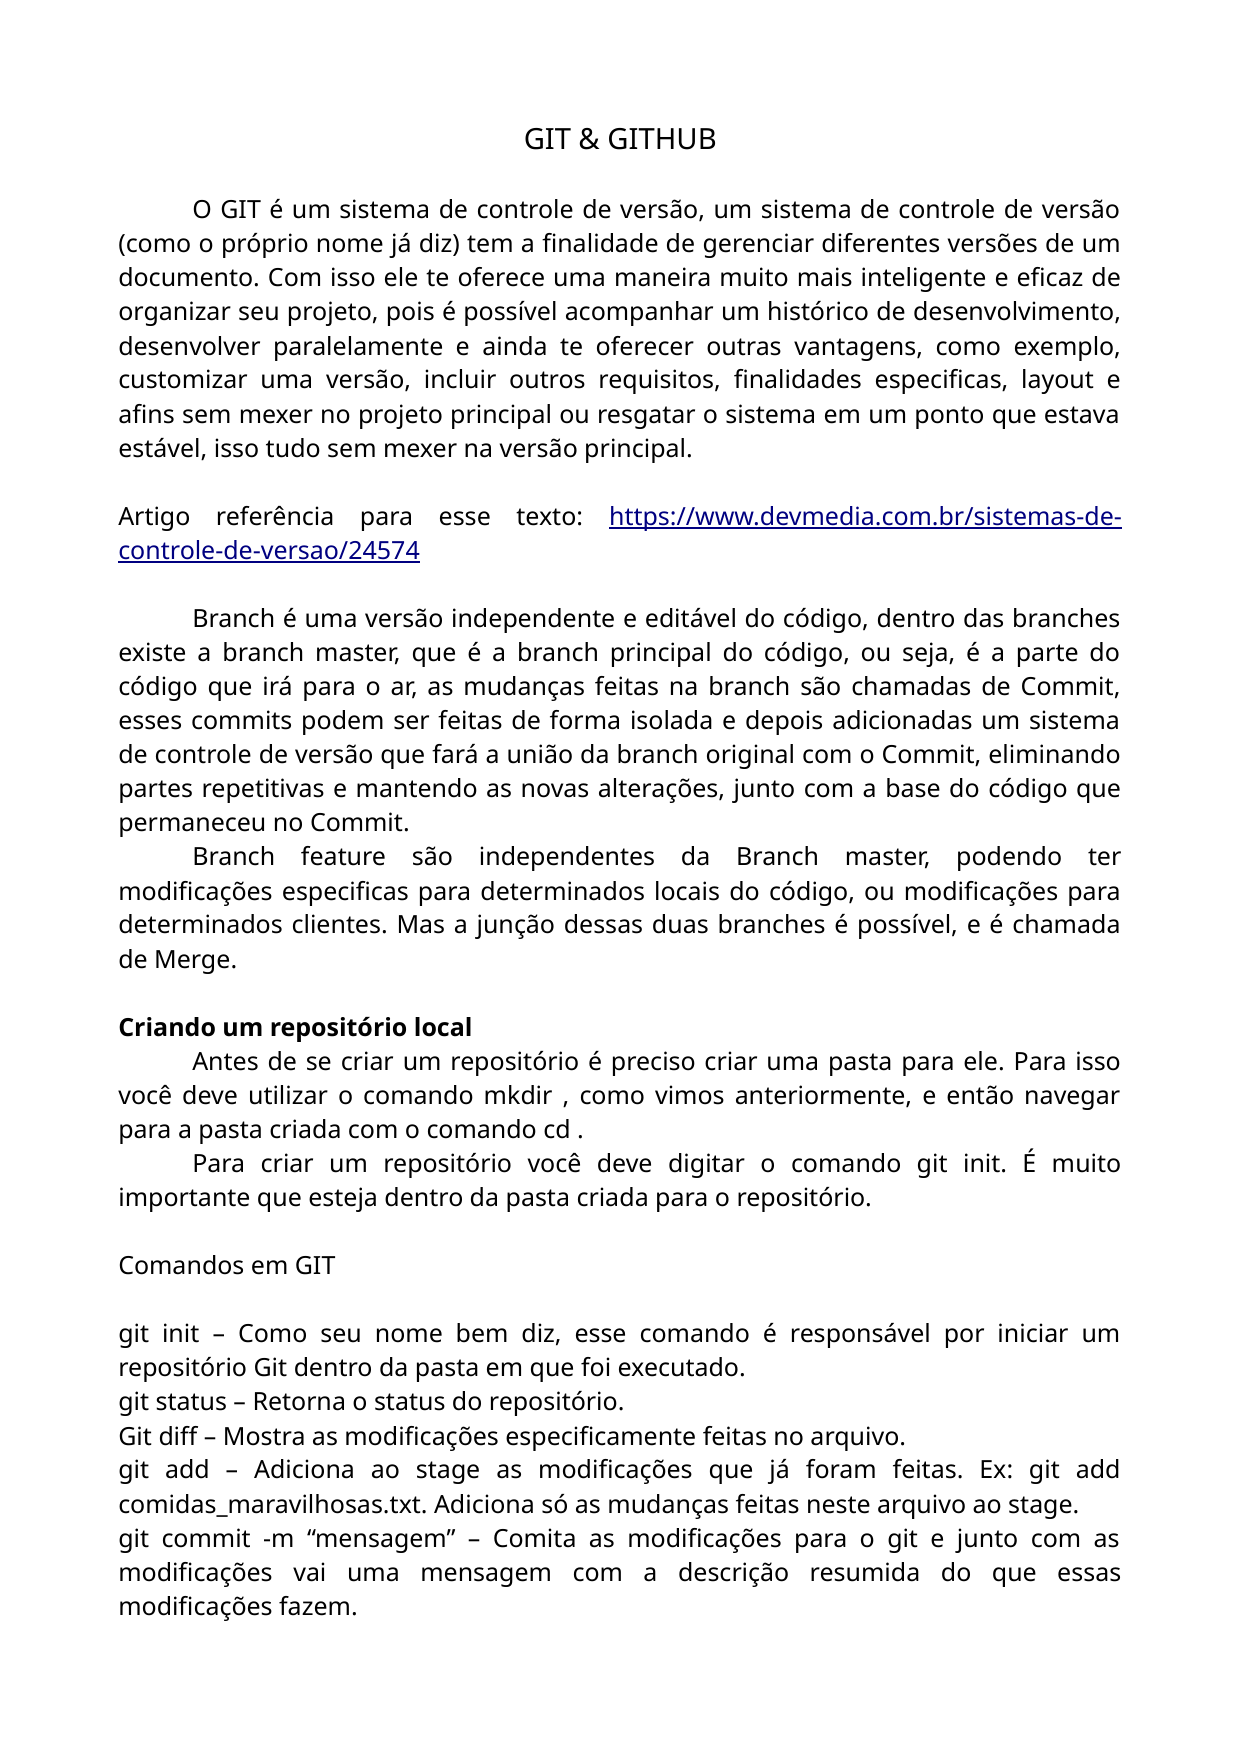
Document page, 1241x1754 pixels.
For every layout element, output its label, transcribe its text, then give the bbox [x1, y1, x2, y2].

text Para criar um repositório você deve digitar o comando git init. É muito importante que esteja dentro da pasta criada para o repositório. [118, 1146, 1122, 1214]
text Artigo referência para esse texto: https://www.devmedia.com.br/sistemas-de-controle-de-versao/24574 [118, 498, 1122, 567]
text git status – Retorna o status do repositório. [118, 1384, 1122, 1418]
text O GIT é um sistema de controle de versão, um sistema de controle de versão (como o próprio nome já diz) tem a finalidade de gerenciar diferentes versões de um documento. Com isso ele te oferece uma maneira muito mais inteligente e eficaz de organizar seu projeto, pois é possível acompanhar um histórico de desenvolvimento, desenvolver paralelamente e ainda te oferecer outras vantagens, como exemplo, customizar uma versão, incluir outros requisitos, finalidades especificas, layout e afins sem mexer no projeto principal ou resgatar o sistema em um ponto que estava estável, isso tudo sem mexer na versão principal. [118, 192, 1122, 464]
text git init – Como seu nome bem diz, esse comando é responsável por iniciar um repositório Git dentro da pasta em que foi executado. [118, 1316, 1122, 1384]
text Criando um repositório local [118, 1009, 1122, 1043]
text git commit -m “mensagem” – Comita as modificações para o git e junto com as modificações vai uma mensagem com a descrição resumida do que essas modificações fazem. [118, 1520, 1122, 1622]
text Git diff – Mostra as modificações especificamente feitas no arquivo. [118, 1418, 1122, 1452]
text Branch é uma versão independente e editável do código, dentro das branches existe a branch master, que é a branch principal do código, ou seja, é a parte do código que irá para o ar, as mudanças feitas na branch são chamadas de Commit, esses commits podem ser feitas de forma isolada e depois adicionadas um sistema de controle de versão que fará a união da branch original com o Commit, eliminando partes repetitivas e mantendo as novas alterações, junto com a base do código que permaneceu no Commit. [118, 601, 1122, 839]
text Antes de se criar um repositório é preciso criar uma pasta para ele. Para isso você deve utilizar o comando mkdir , como vimos anteriormente, e então navegar para a pasta criada com o comando cd . [118, 1043, 1122, 1146]
text GIT & GITHUB [118, 118, 1122, 158]
text Comandos em GIT [118, 1248, 1122, 1282]
text git add – Adiciona ao stage as modificações que já foram feitas. Ex: git add comidas_maravilhosas.txt. Adiciona só as mudanças feitas neste arquivo ao stage. [118, 1452, 1122, 1520]
text Branch feature são independentes da Branch master, podendo ter modificações especificas para determinados locais do código, ou modificações para determinados clientes. Mas a junção dessas duas branches é possível, e é chamada de Merge. [118, 839, 1122, 975]
